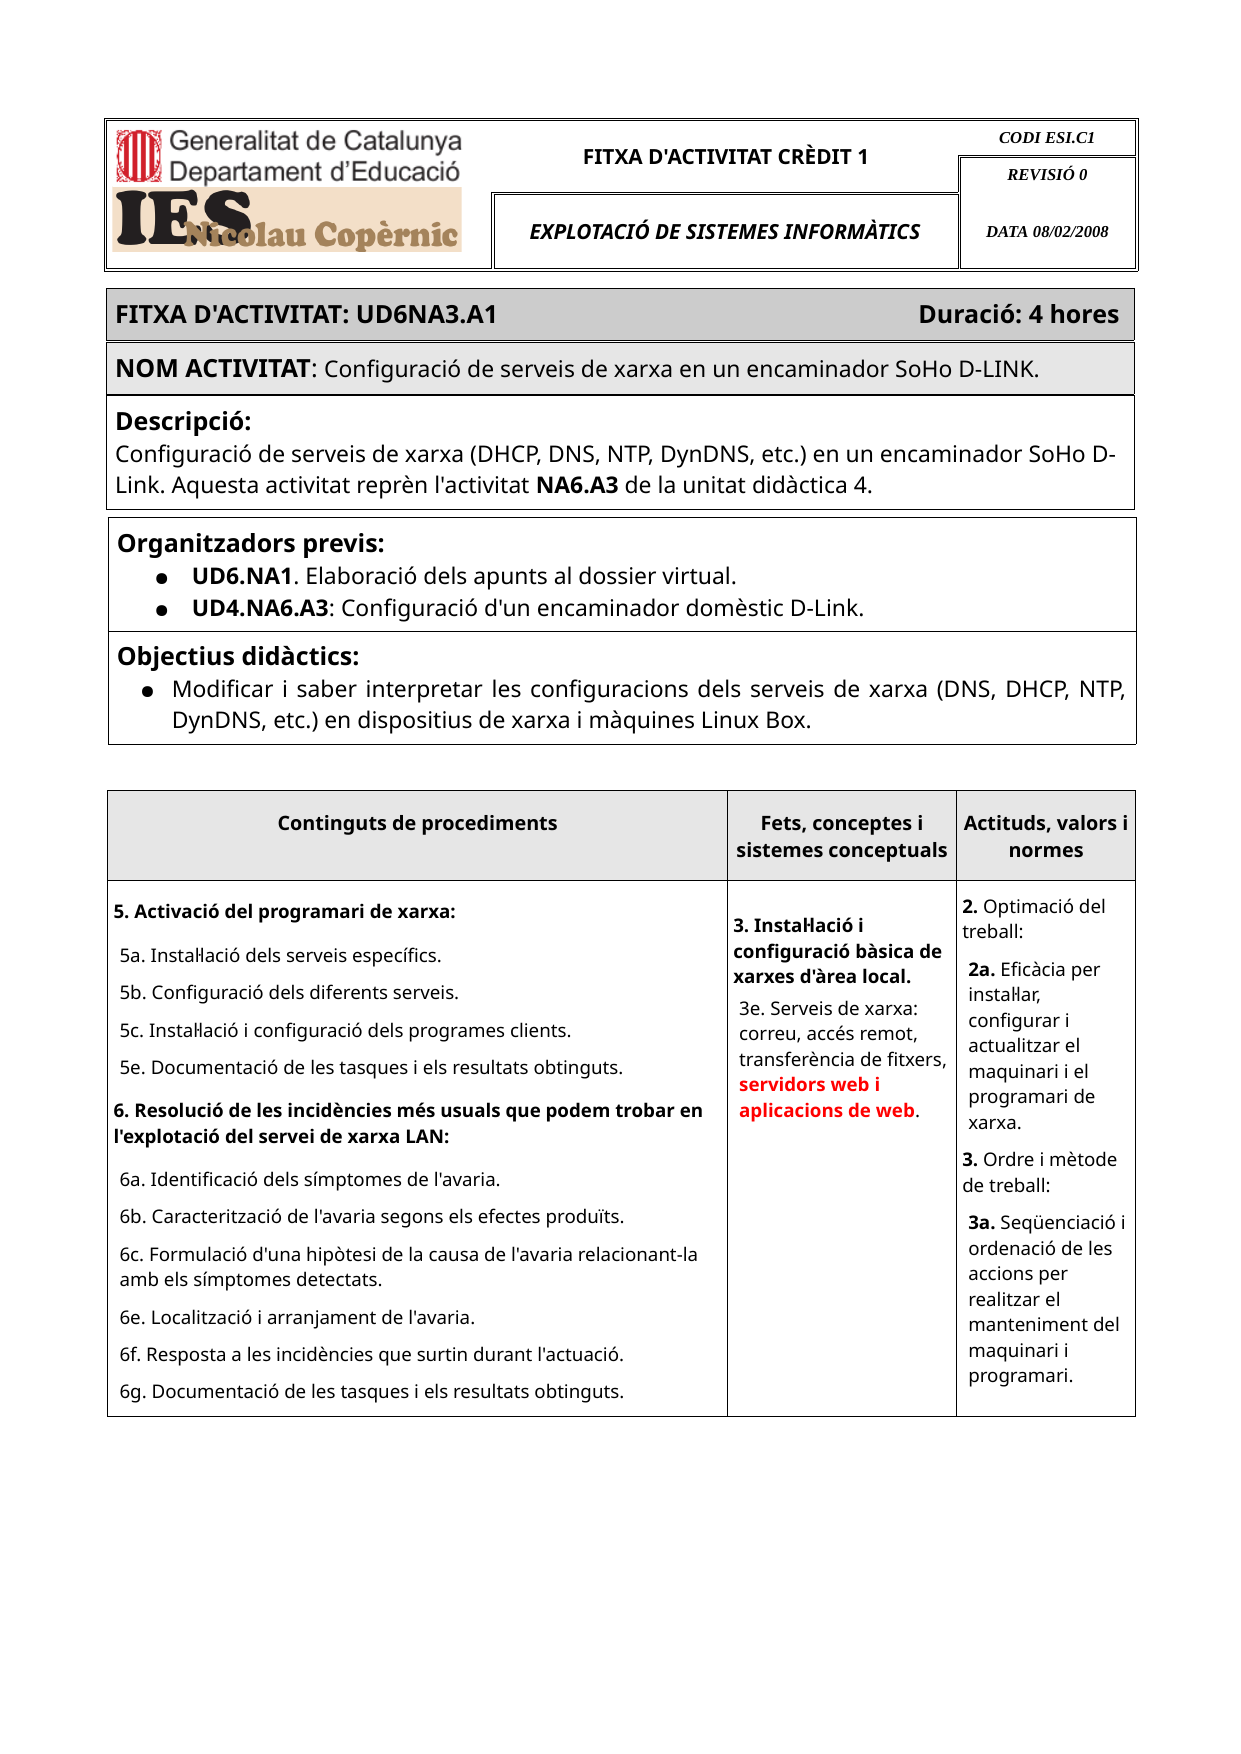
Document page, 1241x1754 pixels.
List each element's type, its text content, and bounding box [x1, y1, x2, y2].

table_header CODI ESI.C1 [959, 121, 1135, 155]
list UD6.NA1. Elaboració dels apunts al dossier virtual. [154, 560, 1127, 591]
text Configuració de serveis de xarxa (DHCP, DNS, NTP, DynDNS, etc.) en un encaminador SoHo D-Link. Aquesta activitat reprèn l'activitat NA6.A3 de la unitat didàctica 4. [115, 438, 1125, 501]
table_header Actituds, valors i normes [957, 791, 1135, 880]
picture [112, 124, 466, 252]
list UD4.NA6.A3: Configuració d'un encaminador domèstic D-Link. [154, 591, 1127, 623]
table_cell 2. Optimació del treball: 2a. Eficàcia per instal·lar, configurar i actualitzar el maquinari i el programari de xarxa. 3. Ordre i mètode de treball: 3a. Seqüenciació i ordenació de les accions per realitzar el manteniment del maquinari i programari. [957, 881, 1135, 1416]
text Descripció: [115, 404, 1125, 438]
table_header Continguts de procediments [108, 791, 727, 880]
table_cell DATA 08/02/2008 [961, 192, 1135, 268]
text Objectius didàctics: [117, 639, 1127, 673]
table_cell 5. Activació del programari de xarxa: 5a. Instal·lació dels serveis específics. 5b. Configuració dels diferents serveis. 5c. Instal·lació i configuració dels programes clients. 5e. Documentació de les tasques i els resultats obtinguts. 6. Resolució de les incidències més usuals que podem trobar en l'explotació del servei de xarxa LAN: 6a. Identificació dels símptomes de l'avaria. 6b. Caracterització de l'avaria segons els efectes produïts. 6c. Formulació d'una hipòtesi de la causa de l'avaria relacionant-la amb els símptomes detectats. 6e. Localització i arranjament de l'avaria. 6f. Resposta a les incidències que surtin durant l'actuació. 6g. Documentació de les tasques i els resultats obtinguts. [108, 881, 727, 1416]
text Organitzadors previs: [117, 526, 1127, 560]
text NOM ACTIVITAT: Configuració de serveis de xarxa en un encaminador SoHo D-LINK. [115, 351, 1125, 385]
table_cell REVISIÓ 0 [961, 158, 1135, 192]
list Modificar i saber interpretar les configuracions dels serveis de xarxa (DNS, DHCP, NTP, DynDNS, etc.) en dispositius de xarxa i màquines Linux Box. [140, 673, 1127, 735]
table_header FITXA D'ACTIVITAT CRÈDIT 1 [493, 121, 959, 192]
table_header Fets, conceptes i sistemes conceptuals [728, 791, 956, 880]
text FITXA D'ACTIVITAT: UD6NA3.A1 Duració: 4 hores [115, 297, 1125, 331]
table_cell EXPLOTACIÓ DE SISTEMES INFORMÀTICS [495, 195, 958, 268]
table_header [107, 121, 492, 268]
table_cell 3. Instal·lació i configuració bàsica de xarxes d'àrea local. 3e. Serveis de xarxa: correu, accés remot, transferència de fitxers, servidors web i aplicacions de web. [728, 881, 956, 1416]
